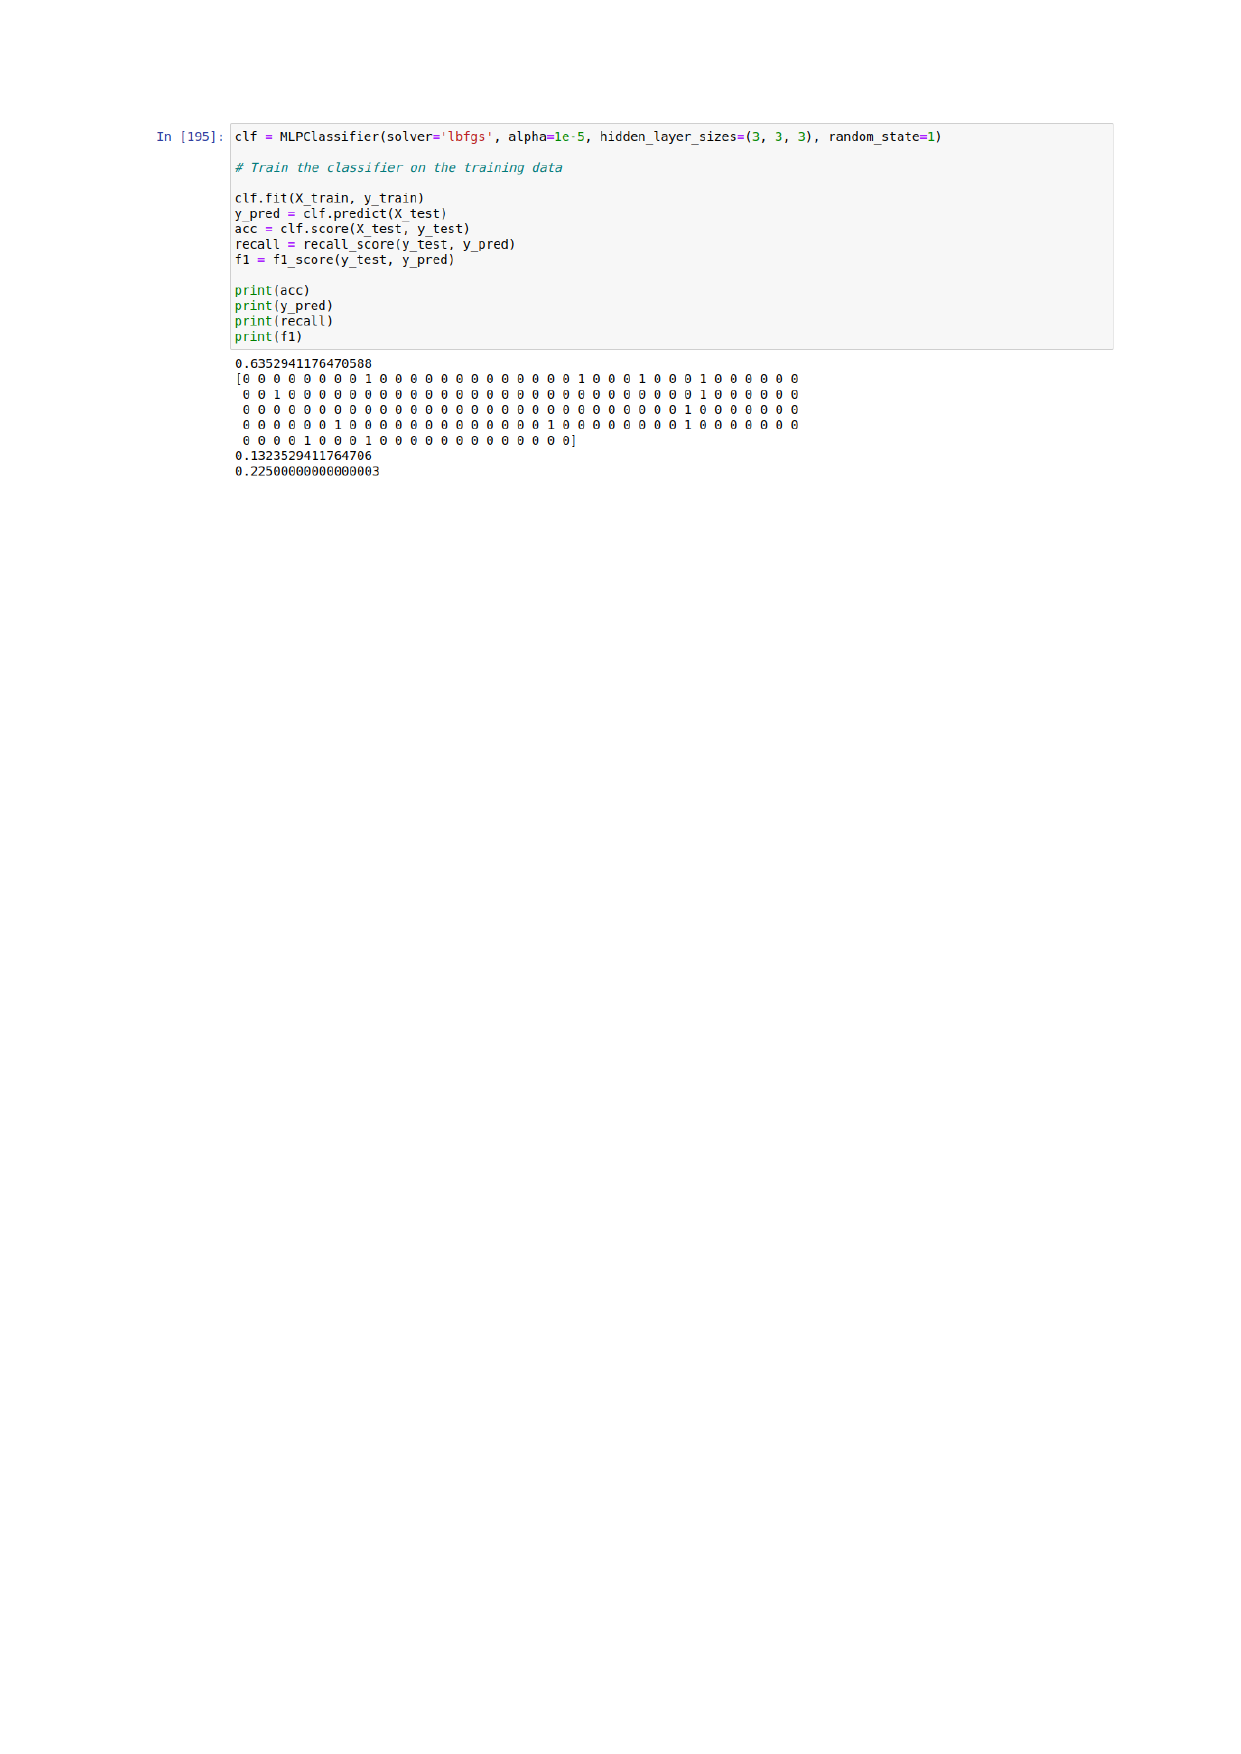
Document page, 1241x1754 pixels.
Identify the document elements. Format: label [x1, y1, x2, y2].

picture [118, 118, 1123, 488]
